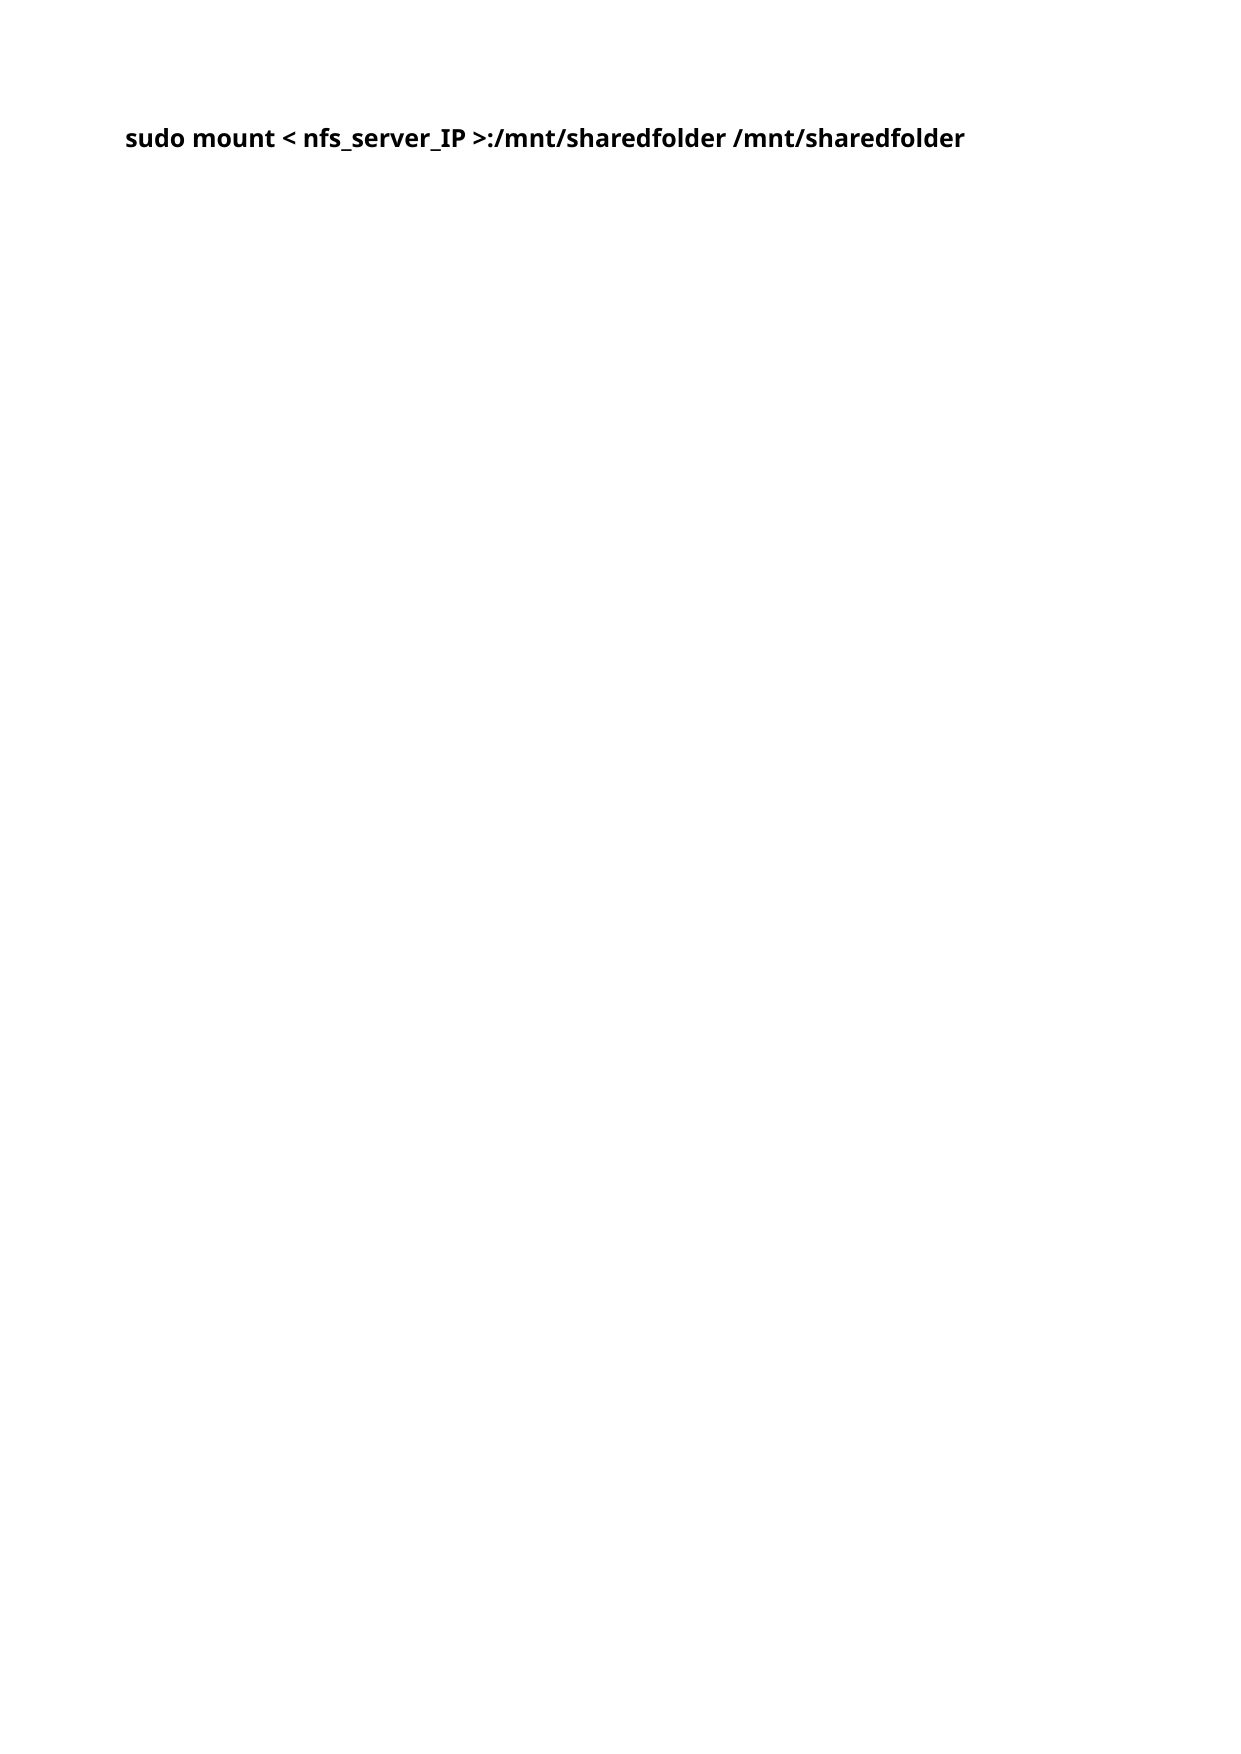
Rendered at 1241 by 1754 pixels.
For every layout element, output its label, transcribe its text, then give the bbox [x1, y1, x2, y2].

text sudo mount < nfs_server_IP >:/mnt/sharedfolder /mnt/sharedfolder [118, 118, 1122, 155]
